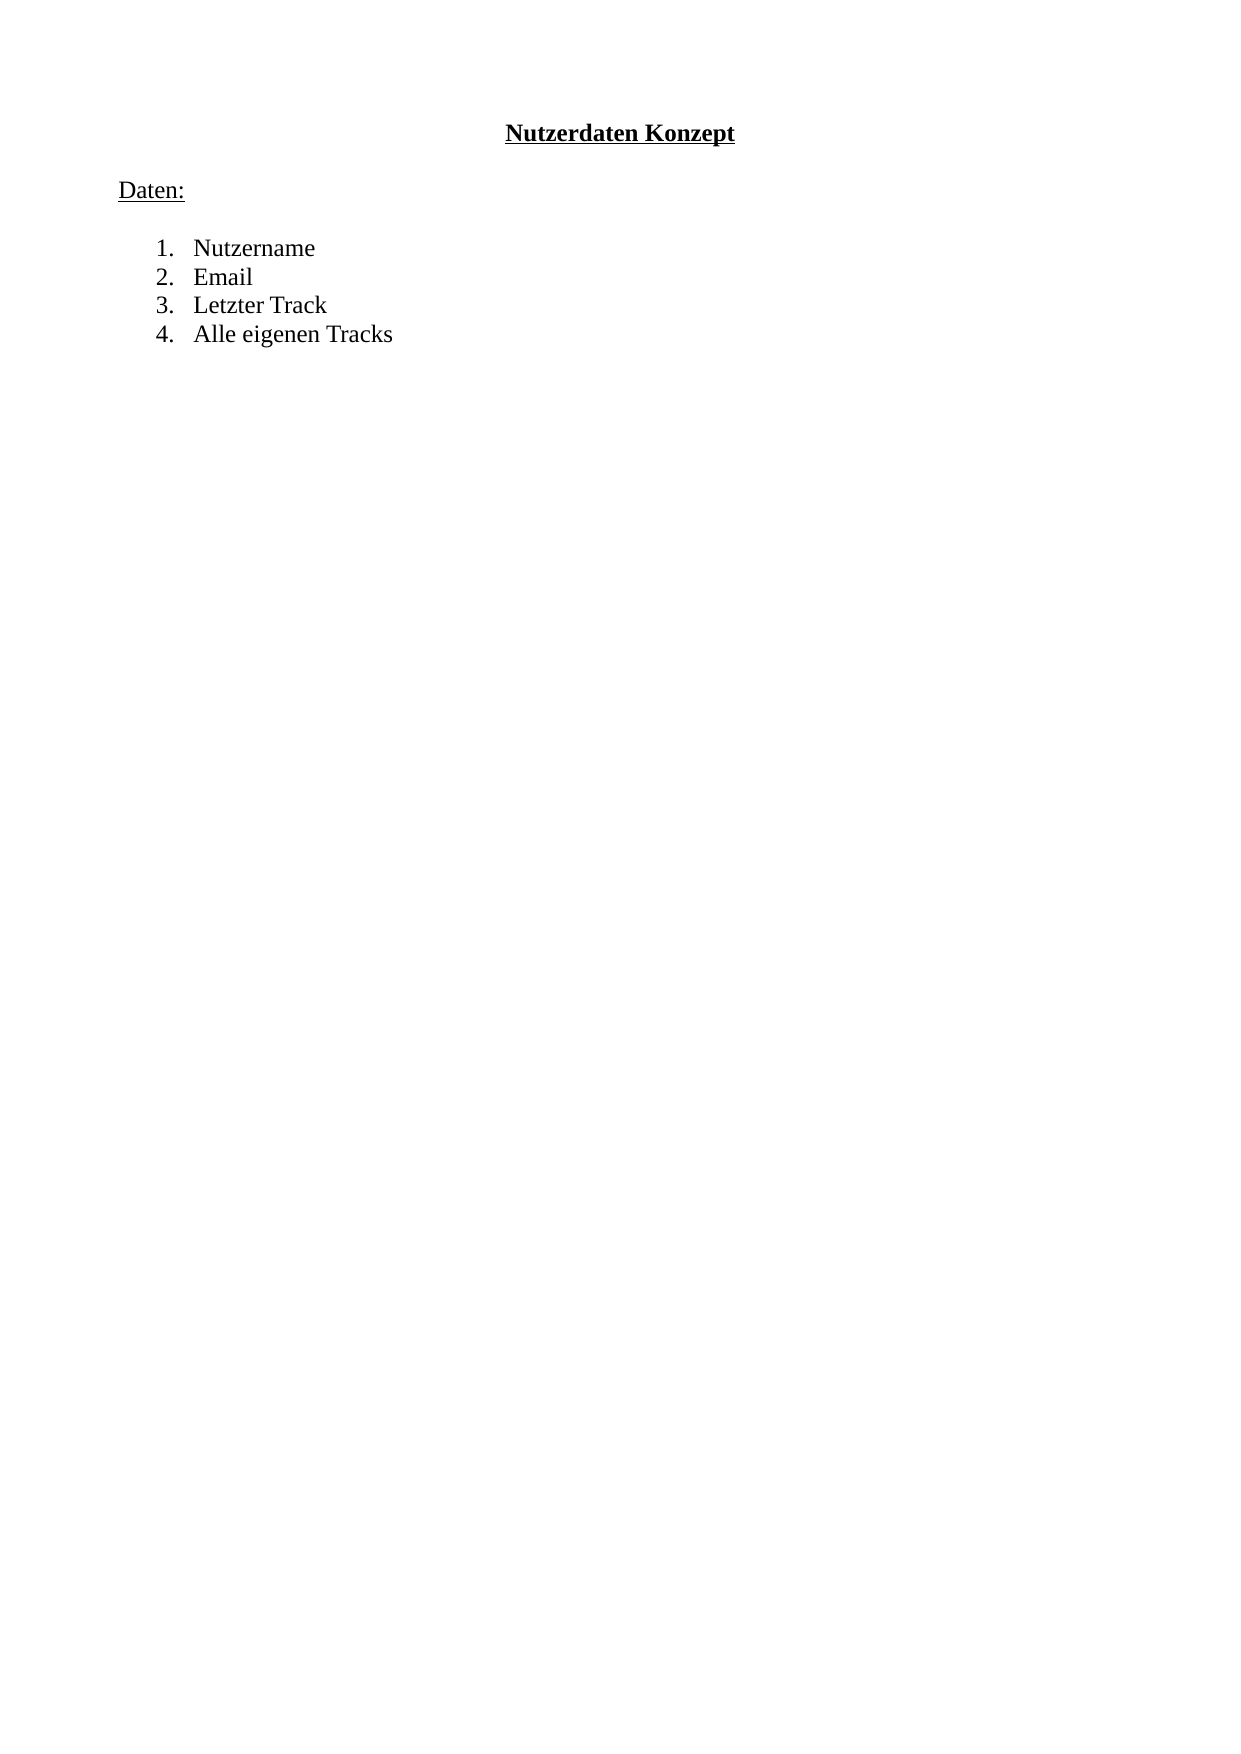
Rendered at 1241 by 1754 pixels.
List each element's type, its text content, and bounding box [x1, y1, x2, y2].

text Daten: [118, 176, 1122, 204]
list Alle eigenen Tracks [156, 319, 1122, 348]
list Email [156, 262, 1122, 291]
list Nutzername [156, 233, 1122, 262]
list Letzter Track [156, 291, 1122, 319]
text Nutzerdaten Konzept [118, 118, 1122, 147]
